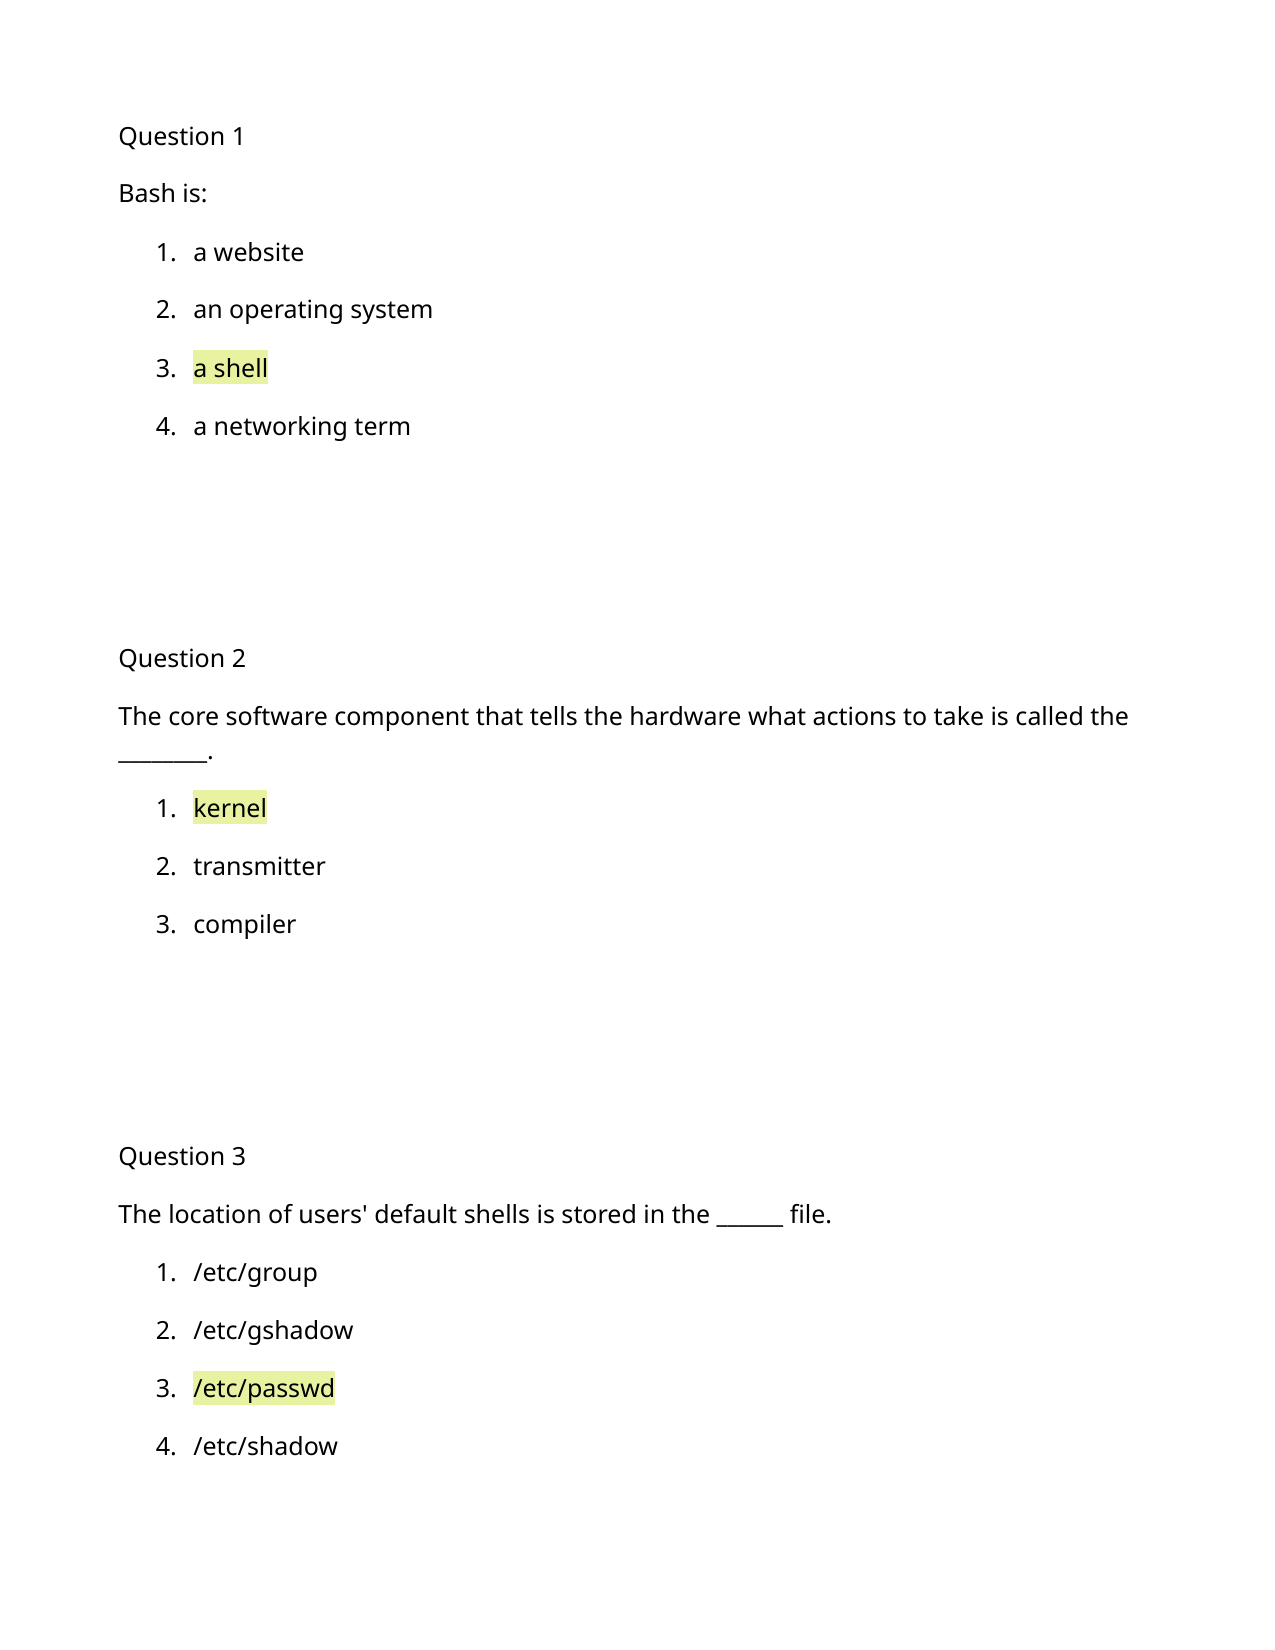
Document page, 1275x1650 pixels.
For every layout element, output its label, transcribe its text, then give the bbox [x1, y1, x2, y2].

text Question 1 [118, 118, 1157, 152]
text The location of users' default shells is stored in the ______ file. [118, 1197, 1157, 1231]
text Question 3 [118, 1138, 1157, 1173]
list compiler [156, 906, 1157, 941]
list /etc/shadow [156, 1429, 1157, 1463]
list a networking term [156, 408, 1157, 442]
list /etc/gshadow [156, 1313, 1157, 1347]
list a website [156, 234, 1157, 268]
list /etc/passwd [156, 1371, 1157, 1405]
list kernel [156, 790, 1157, 824]
text Bash is: [118, 176, 1157, 210]
list an operating system [156, 292, 1157, 326]
list a shell [156, 350, 1157, 384]
text Question 2 [118, 640, 1157, 674]
list transmitter [156, 848, 1157, 882]
text The core software component that tells the hardware what actions to take is called the ________. [118, 698, 1157, 766]
list /etc/group [156, 1254, 1157, 1289]
